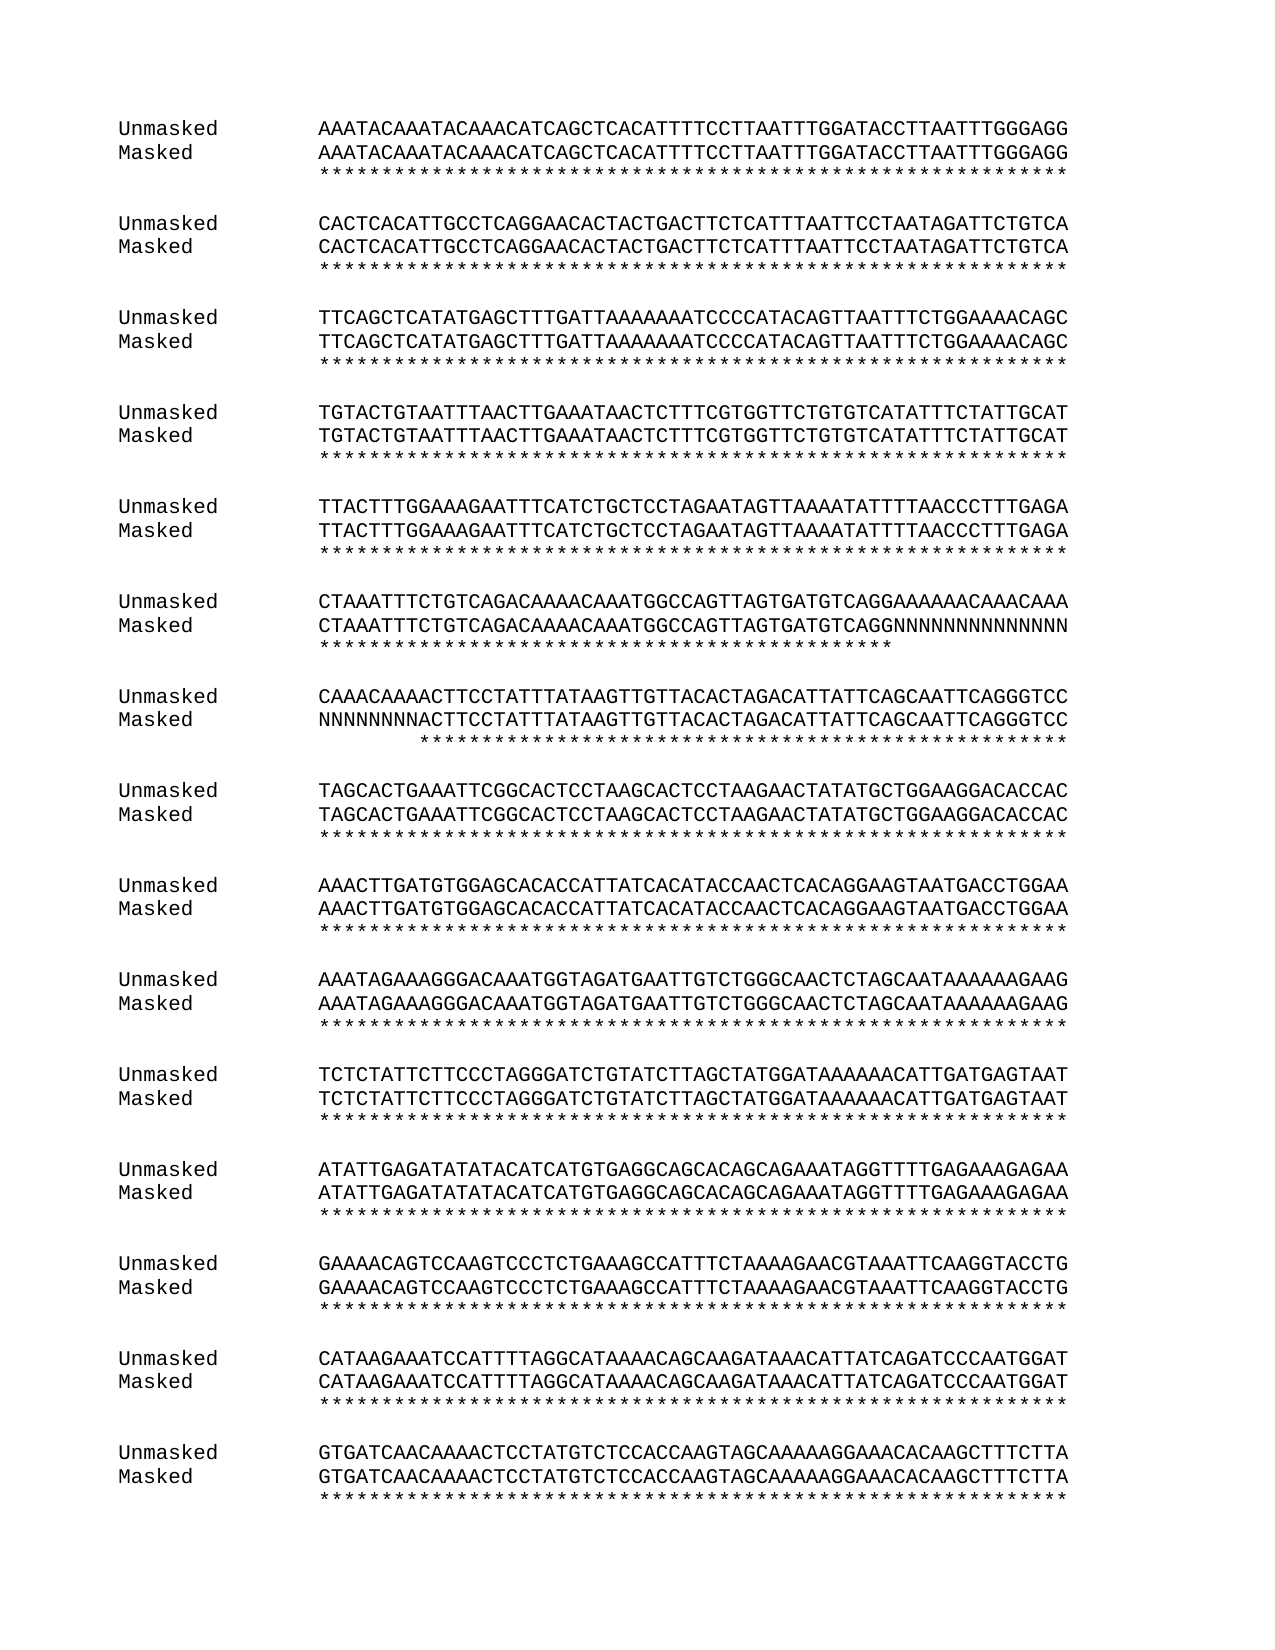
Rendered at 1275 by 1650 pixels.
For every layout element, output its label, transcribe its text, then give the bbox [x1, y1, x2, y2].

text Masked TAGCACTGAAATTCGGCACTCCTAAGCACTCCTAAGAACTATATGCTGGAAGGACACCAC [118, 804, 1157, 827]
text Unmasked CATAAGAAATCCATTTTAGGCATAAAACAGCAAGATAAACATTATCAGATCCCAATGGAT [118, 1348, 1157, 1371]
text Masked TGTACTGTAATTTAACTTGAAATAACTCTTTCGTGGTTCTGTGTCATATTTCTATTGCAT [118, 426, 1157, 449]
text Unmasked AAATACAAATACAAACATCAGCTCACATTTTCCTTAATTTGGATACCTTAATTTGGGAGG [118, 118, 1157, 142]
text Unmasked AAACTTGATGTGGAGCACACCATTATCACATACCAACTCACAGGAAGTAATGACCTGGAA [118, 875, 1157, 898]
text Masked AAACTTGATGTGGAGCACACCATTATCACATACCAACTCACAGGAAGTAATGACCTGGAA [118, 898, 1157, 922]
text **************************************************** [118, 733, 1157, 757]
text ************************************************************ [118, 1017, 1157, 1040]
text ************************************************************ [118, 1395, 1157, 1419]
text Unmasked TTCAGCTCATATGAGCTTTGATTAAAAAAATCCCCATACAGTTAATTTCTGGAAAACAGC [118, 307, 1157, 331]
text ************************************************************ [118, 1111, 1157, 1135]
text Unmasked TCTCTATTCTTCCCTAGGGATCTGTATCTTAGCTATGGATAAAAAACATTGATGAGTAAT [118, 1064, 1157, 1088]
text ************************************************************ [118, 1206, 1157, 1229]
text ************************************************************ [118, 449, 1157, 473]
text Masked TTCAGCTCATATGAGCTTTGATTAAAAAAATCCCCATACAGTTAATTTCTGGAAAACAGC [118, 331, 1157, 354]
text ************************************************************ [118, 1300, 1157, 1324]
text Masked TTACTTTGGAAAGAATTTCATCTGCTCCTAGAATAGTTAAAATATTTTAACCCTTTGAGA [118, 520, 1157, 544]
text ************************************************************ [118, 260, 1157, 284]
text ************************************************************ [118, 354, 1157, 378]
text Masked CATAAGAAATCCATTTTAGGCATAAAACAGCAAGATAAACATTATCAGATCCCAATGGAT [118, 1371, 1157, 1395]
text Unmasked GTGATCAACAAAACTCCTATGTCTCCACCAAGTAGCAAAAAGGAAACACAAGCTTTCTTA [118, 1442, 1157, 1466]
text Unmasked CTAAATTTCTGTCAGACAAAACAAATGGCCAGTTAGTGATGTCAGGAAAAAACAAACAAA [118, 591, 1157, 615]
text ************************************************************ [118, 544, 1157, 567]
text ************************************************************ [118, 827, 1157, 851]
text Masked GTGATCAACAAAACTCCTATGTCTCCACCAAGTAGCAAAAAGGAAACACAAGCTTTCTTA [118, 1466, 1157, 1489]
text Unmasked TAGCACTGAAATTCGGCACTCCTAAGCACTCCTAAGAACTATATGCTGGAAGGACACCAC [118, 780, 1157, 804]
text ************************************************************ [118, 1489, 1157, 1513]
text Unmasked GAAAACAGTCCAAGTCCCTCTGAAAGCCATTTCTAAAAGAACGTAAATTCAAGGTACCTG [118, 1253, 1157, 1277]
text Unmasked AAATAGAAAGGGACAAATGGTAGATGAATTGTCTGGGCAACTCTAGCAATAAAAAAGAAG [118, 969, 1157, 993]
text Masked AAATAGAAAGGGACAAATGGTAGATGAATTGTCTGGGCAACTCTAGCAATAAAAAAGAAG [118, 993, 1157, 1017]
text Unmasked ATATTGAGATATATACATCATGTGAGGCAGCACAGCAGAAATAGGTTTTGAGAAAGAGAA [118, 1158, 1157, 1182]
text Masked GAAAACAGTCCAAGTCCCTCTGAAAGCCATTTCTAAAAGAACGTAAATTCAAGGTACCTG [118, 1277, 1157, 1300]
text Unmasked TTACTTTGGAAAGAATTTCATCTGCTCCTAGAATAGTTAAAATATTTTAACCCTTTGAGA [118, 496, 1157, 520]
text ************************************************************ [118, 165, 1157, 189]
text Unmasked CACTCACATTGCCTCAGGAACACTACTGACTTCTCATTTAATTCCTAATAGATTCTGTCA [118, 213, 1157, 236]
text Masked NNNNNNNNACTTCCTATTTATAAGTTGTTACACTAGACATTATTCAGCAATTCAGGGTCC [118, 709, 1157, 733]
text Masked AAATACAAATACAAACATCAGCTCACATTTTCCTTAATTTGGATACCTTAATTTGGGAGG [118, 142, 1157, 165]
text ************************************************************ [118, 922, 1157, 946]
text Unmasked CAAACAAAACTTCCTATTTATAAGTTGTTACACTAGACATTATTCAGCAATTCAGGGTCC [118, 686, 1157, 709]
text Masked ATATTGAGATATATACATCATGTGAGGCAGCACAGCAGAAATAGGTTTTGAGAAAGAGAA [118, 1182, 1157, 1206]
text Unmasked TGTACTGTAATTTAACTTGAAATAACTCTTTCGTGGTTCTGTGTCATATTTCTATTGCAT [118, 402, 1157, 426]
text Masked TCTCTATTCTTCCCTAGGGATCTGTATCTTAGCTATGGATAAAAAACATTGATGAGTAAT [118, 1088, 1157, 1111]
text Masked CTAAATTTCTGTCAGACAAAACAAATGGCCAGTTAGTGATGTCAGGNNNNNNNNNNNNNN [118, 615, 1157, 638]
text ********************************************** [118, 638, 1157, 662]
text Masked CACTCACATTGCCTCAGGAACACTACTGACTTCTCATTTAATTCCTAATAGATTCTGTCA [118, 236, 1157, 260]
